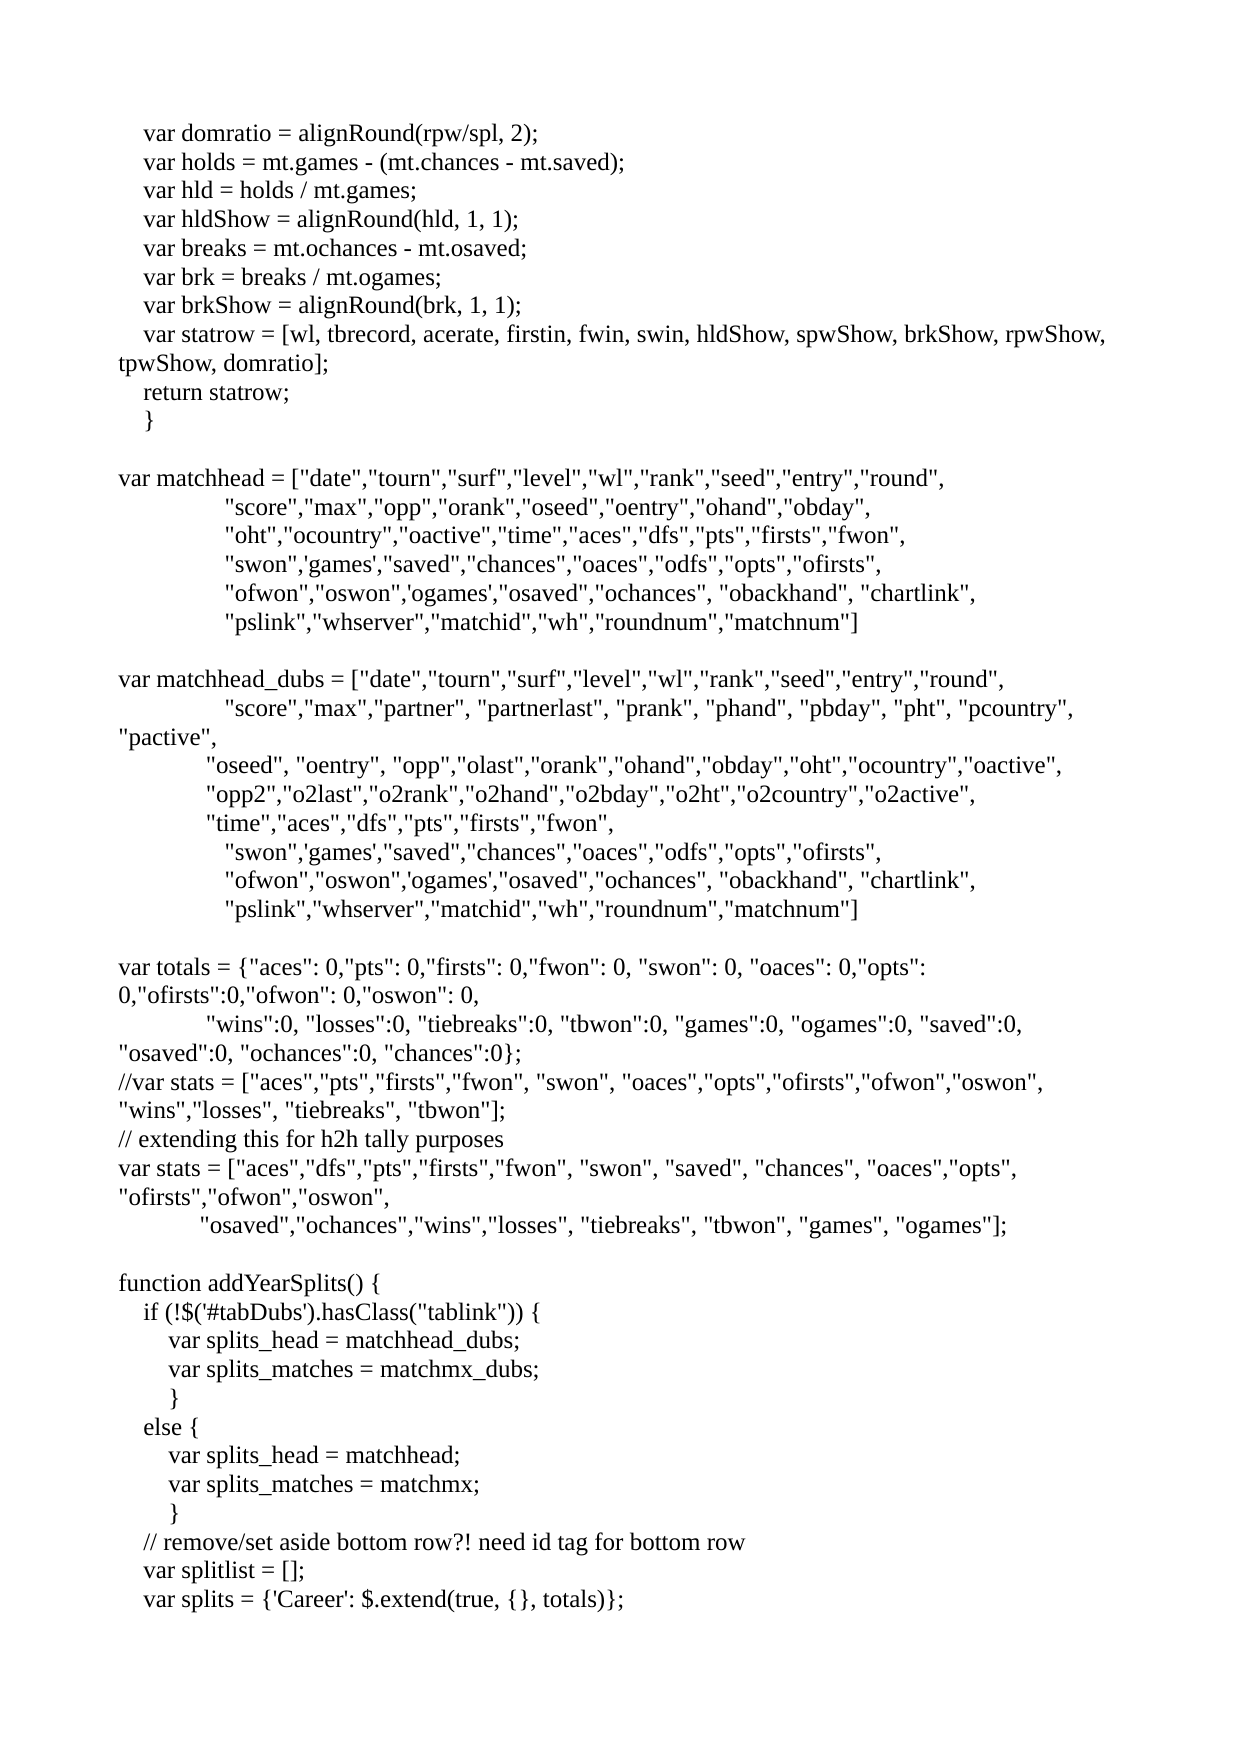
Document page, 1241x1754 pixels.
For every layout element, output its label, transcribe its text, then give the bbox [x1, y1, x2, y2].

text "pslink","whserver","matchid","wh","roundnum","matchnum"] [118, 894, 1122, 923]
text var brkShow = alignRound(brk, 1, 1); [118, 291, 1122, 319]
text if (!$('#tabDubs').hasClass("tablink")) { [118, 1297, 1122, 1326]
text "score","max","opp","orank","oseed","oentry","ohand","obday", [118, 492, 1122, 521]
text "swon",'games',"saved","chances","oaces","odfs","opts","ofirsts", [118, 837, 1122, 866]
text "wins":0, "losses":0, "tiebreaks":0, "tbwon":0, "games":0, "ogames":0, "saved":0, "osaved":0, "ochances":0, "chances":0}; [118, 1009, 1122, 1067]
text } [118, 406, 1122, 434]
text function addYearSplits() { [118, 1268, 1122, 1297]
text var totals = {"aces": 0,"pts": 0,"firsts": 0,"fwon": 0, "swon": 0, "oaces": 0,"opts": 0,"ofirsts":0,"ofwon": 0,"oswon": 0, [118, 952, 1122, 1009]
text var domratio = alignRound(rpw/spl, 2); [118, 118, 1122, 147]
text var splitlist = []; [118, 1556, 1122, 1584]
text "time","aces","dfs","pts","firsts","fwon", [118, 808, 1122, 837]
text "opp2","o2last","o2rank","o2hand","o2bday","o2ht","o2country","o2active", [118, 779, 1122, 808]
text "oseed", "oentry", "opp","olast","orank","ohand","obday","oht","ocountry","oactive", [118, 751, 1122, 779]
text var brk = breaks / mt.ogames; [118, 262, 1122, 291]
text var splits_head = matchhead; [118, 1441, 1122, 1469]
text return statrow; [118, 377, 1122, 406]
text var stats = ["aces","dfs","pts","firsts","fwon", "swon", "saved", "chances", "oaces","opts", "ofirsts","ofwon","oswon", [118, 1153, 1122, 1211]
text } [118, 1383, 1122, 1412]
text var splits_matches = matchmx; [118, 1469, 1122, 1498]
text "pslink","whserver","matchid","wh","roundnum","matchnum"] [118, 607, 1122, 636]
text var statrow = [wl, tbrecord, acerate, firstin, fwin, swin, hldShow, spwShow, brkShow, rpwShow, tpwShow, domratio]; [118, 319, 1122, 377]
text var splits_head = matchhead_dubs; [118, 1326, 1122, 1354]
text var breaks = mt.ochances - mt.osaved; [118, 233, 1122, 262]
text else { [118, 1412, 1122, 1441]
text "oht","ocountry","oactive","time","aces","dfs","pts","firsts","fwon", [118, 521, 1122, 549]
text "swon",'games',"saved","chances","oaces","odfs","opts","ofirsts", [118, 549, 1122, 578]
text "ofwon","oswon",'ogames',"osaved","ochances", "obackhand", "chartlink", [118, 866, 1122, 894]
text var splits_matches = matchmx_dubs; [118, 1354, 1122, 1383]
text //var stats = ["aces","pts","firsts","fwon", "swon", "oaces","opts","ofirsts","ofwon","oswon", "wins","losses", "tiebreaks", "tbwon"]; [118, 1067, 1122, 1124]
text var hld = holds / mt.games; [118, 176, 1122, 204]
text var hldShow = alignRound(hld, 1, 1); [118, 204, 1122, 233]
text "osaved","ochances","wins","losses", "tiebreaks", "tbwon", "games", "ogames"]; [118, 1211, 1122, 1239]
text // extending this for h2h tally purposes [118, 1124, 1122, 1153]
text var splits = {'Career': $.extend(true, {}, totals)}; [118, 1584, 1122, 1613]
text } [118, 1498, 1122, 1527]
text var holds = mt.games - (mt.chances - mt.saved); [118, 147, 1122, 176]
text var matchhead = ["date","tourn","surf","level","wl","rank","seed","entry","round", [118, 463, 1122, 492]
text var matchhead_dubs = ["date","tourn","surf","level","wl","rank","seed","entry","round", [118, 664, 1122, 693]
text // remove/set aside bottom row?! need id tag for bottom row [118, 1527, 1122, 1556]
text "ofwon","oswon",'ogames',"osaved","ochances", "obackhand", "chartlink", [118, 578, 1122, 607]
text "score","max","partner", "partnerlast", "prank", "phand", "pbday", "pht", "pcountry", "pactive", [118, 693, 1122, 751]
